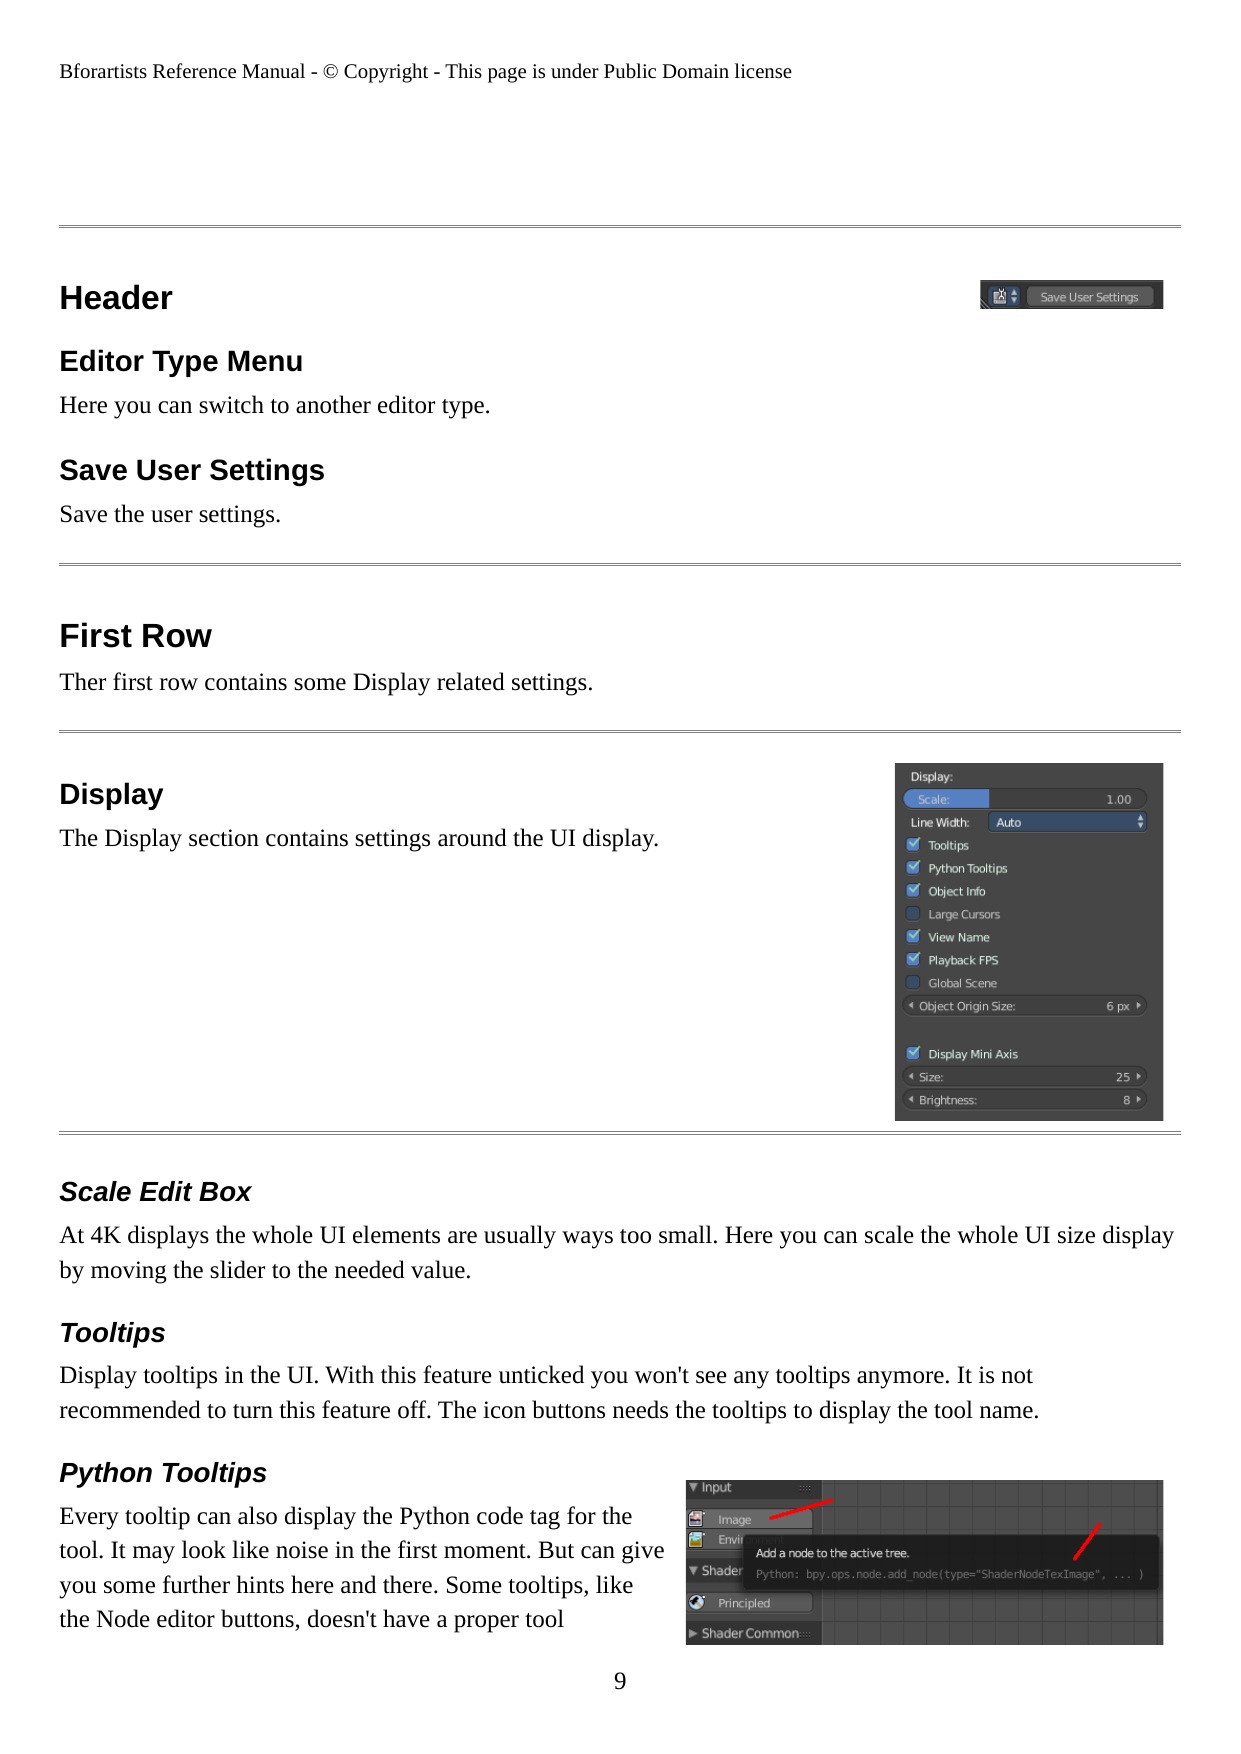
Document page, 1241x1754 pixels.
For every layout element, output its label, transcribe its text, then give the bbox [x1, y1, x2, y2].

text Ther first row contains some Display related settings. [59, 667, 1181, 696]
subtitle Save User Settings [59, 453, 1181, 487]
subtitle Python Tooltips [59, 1457, 1181, 1488]
text Every tooltip can also display the Python code tag for the tool. It may look like noise in the first moment. But can give you some further hints here and there. Some tooltips, like the Node editor buttons, doesn't have a proper tool [59, 1501, 685, 1633]
subtitle First Row [59, 616, 1181, 654]
picture [980, 280, 1164, 309]
text Here you can switch to another editor type. [59, 390, 1181, 418]
picture [685, 1480, 1164, 1645]
subtitle Scale Edit Box [59, 1176, 1181, 1208]
subtitle Tooltips [59, 1316, 1181, 1348]
text The Display section contains settings around the UI display. [59, 823, 894, 852]
text Display tooltips in the UI. With this feature unticked you won't see any tooltips anymore. It is not recommended to turn this feature off. The icon buttons needs the tooltips to display the tool name. [59, 1361, 1181, 1424]
text At 4K displays the whole UI elements are usually ways too small. Here you can scale the whole UI size display by moving the slider to the needed value. [59, 1220, 1181, 1283]
subtitle [1164, 777, 1181, 810]
subtitle Header [59, 278, 1181, 316]
text Save the user settings. [59, 499, 1181, 528]
picture [894, 763, 1164, 1121]
subtitle Editor Type Menu [59, 343, 1181, 377]
subtitle Display [59, 777, 894, 810]
